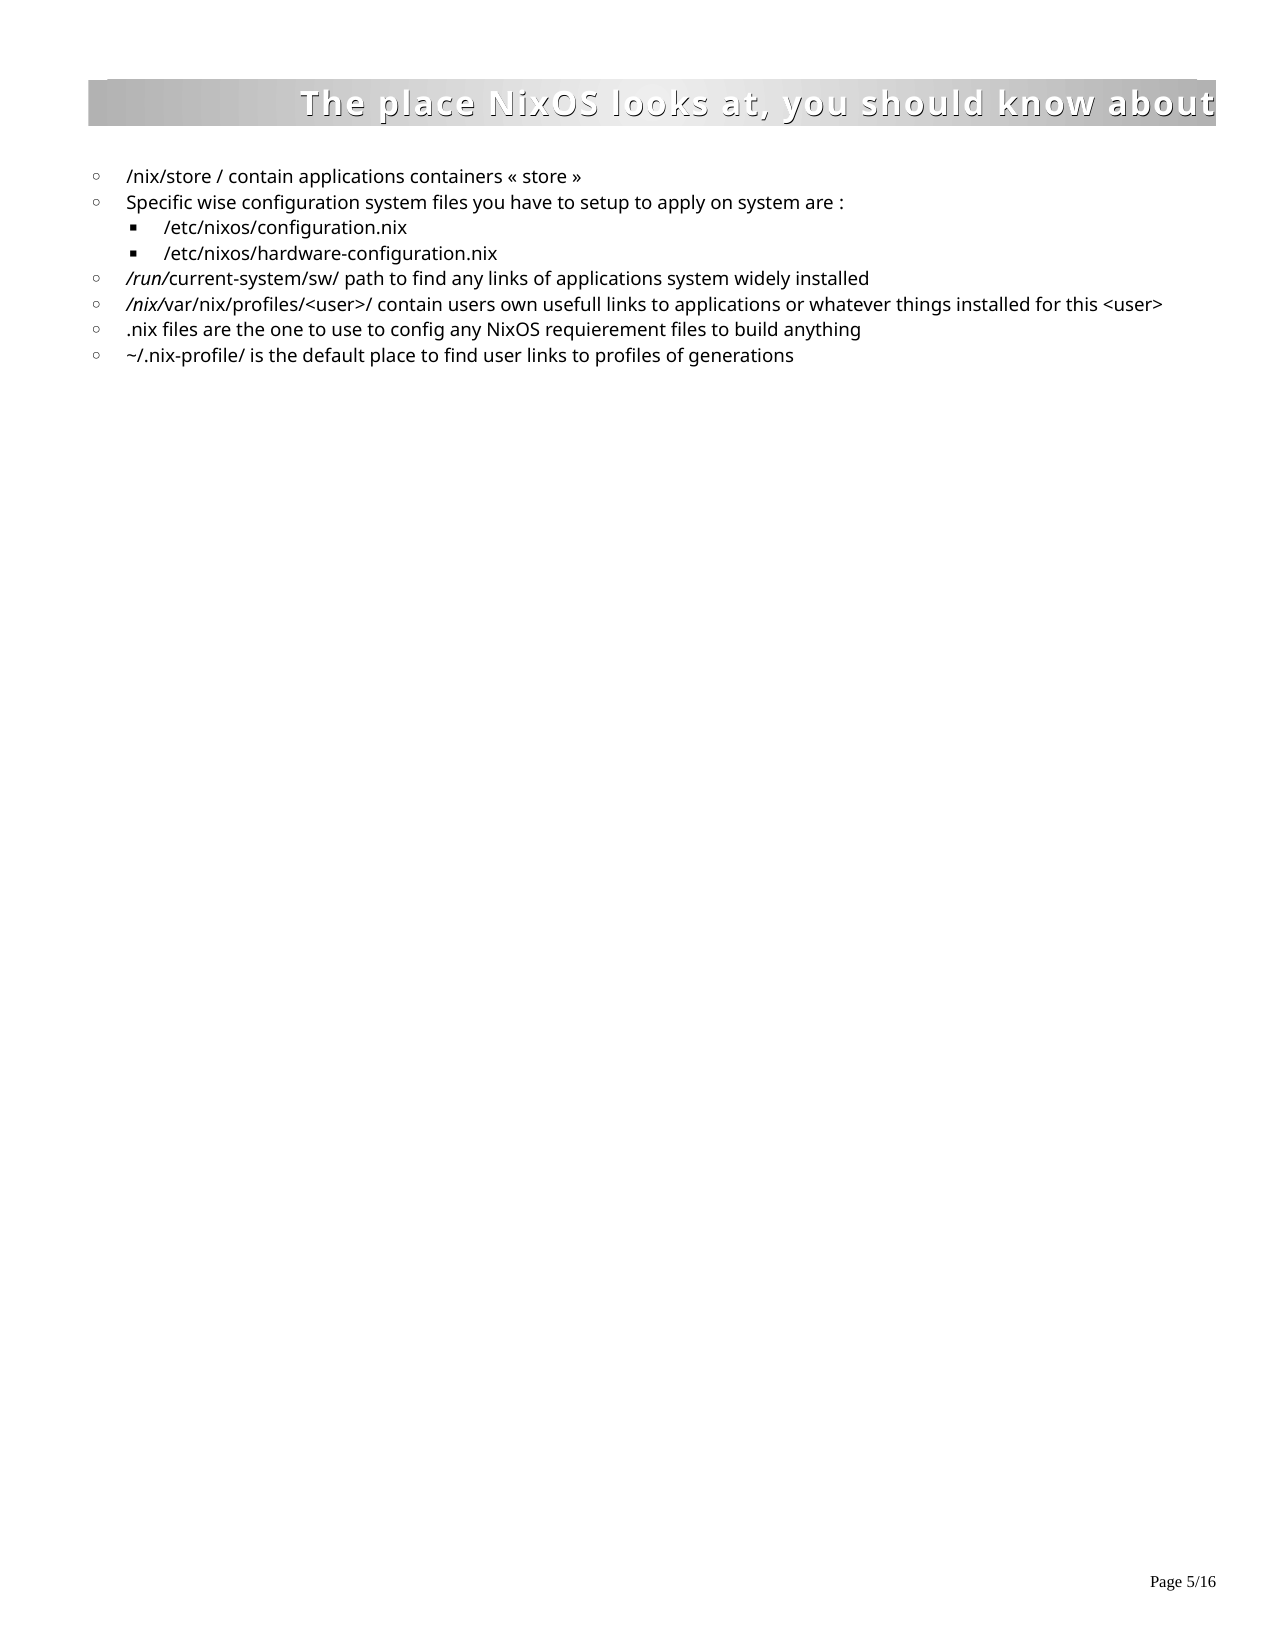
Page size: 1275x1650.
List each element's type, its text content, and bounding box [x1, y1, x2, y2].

list ~/.nix-profile/ is the default place to find user links to profiles of generations [88, 342, 1216, 368]
list /etc/nixos/configuration.nix [126, 215, 1216, 240]
list /etc/nixos/hardware-configuration.nix [126, 240, 1216, 266]
subtitle The place NixOS looks at, you should know about [88, 80, 1216, 126]
list /run/current-system/sw/ path to find any links of applications system widely installed [88, 266, 1216, 291]
list Specific wise configuration system files you have to setup to apply on system are : [88, 189, 1216, 215]
list /nix/store / contain applications containers « store » [88, 164, 1216, 189]
list /nix/var/nix/profiles/<user>/ contain users own usefull links to applications or whatever things installed for this <user> [88, 291, 1216, 317]
list .nix files are the one to use to config any NixOS requierement files to build anything [88, 317, 1216, 342]
